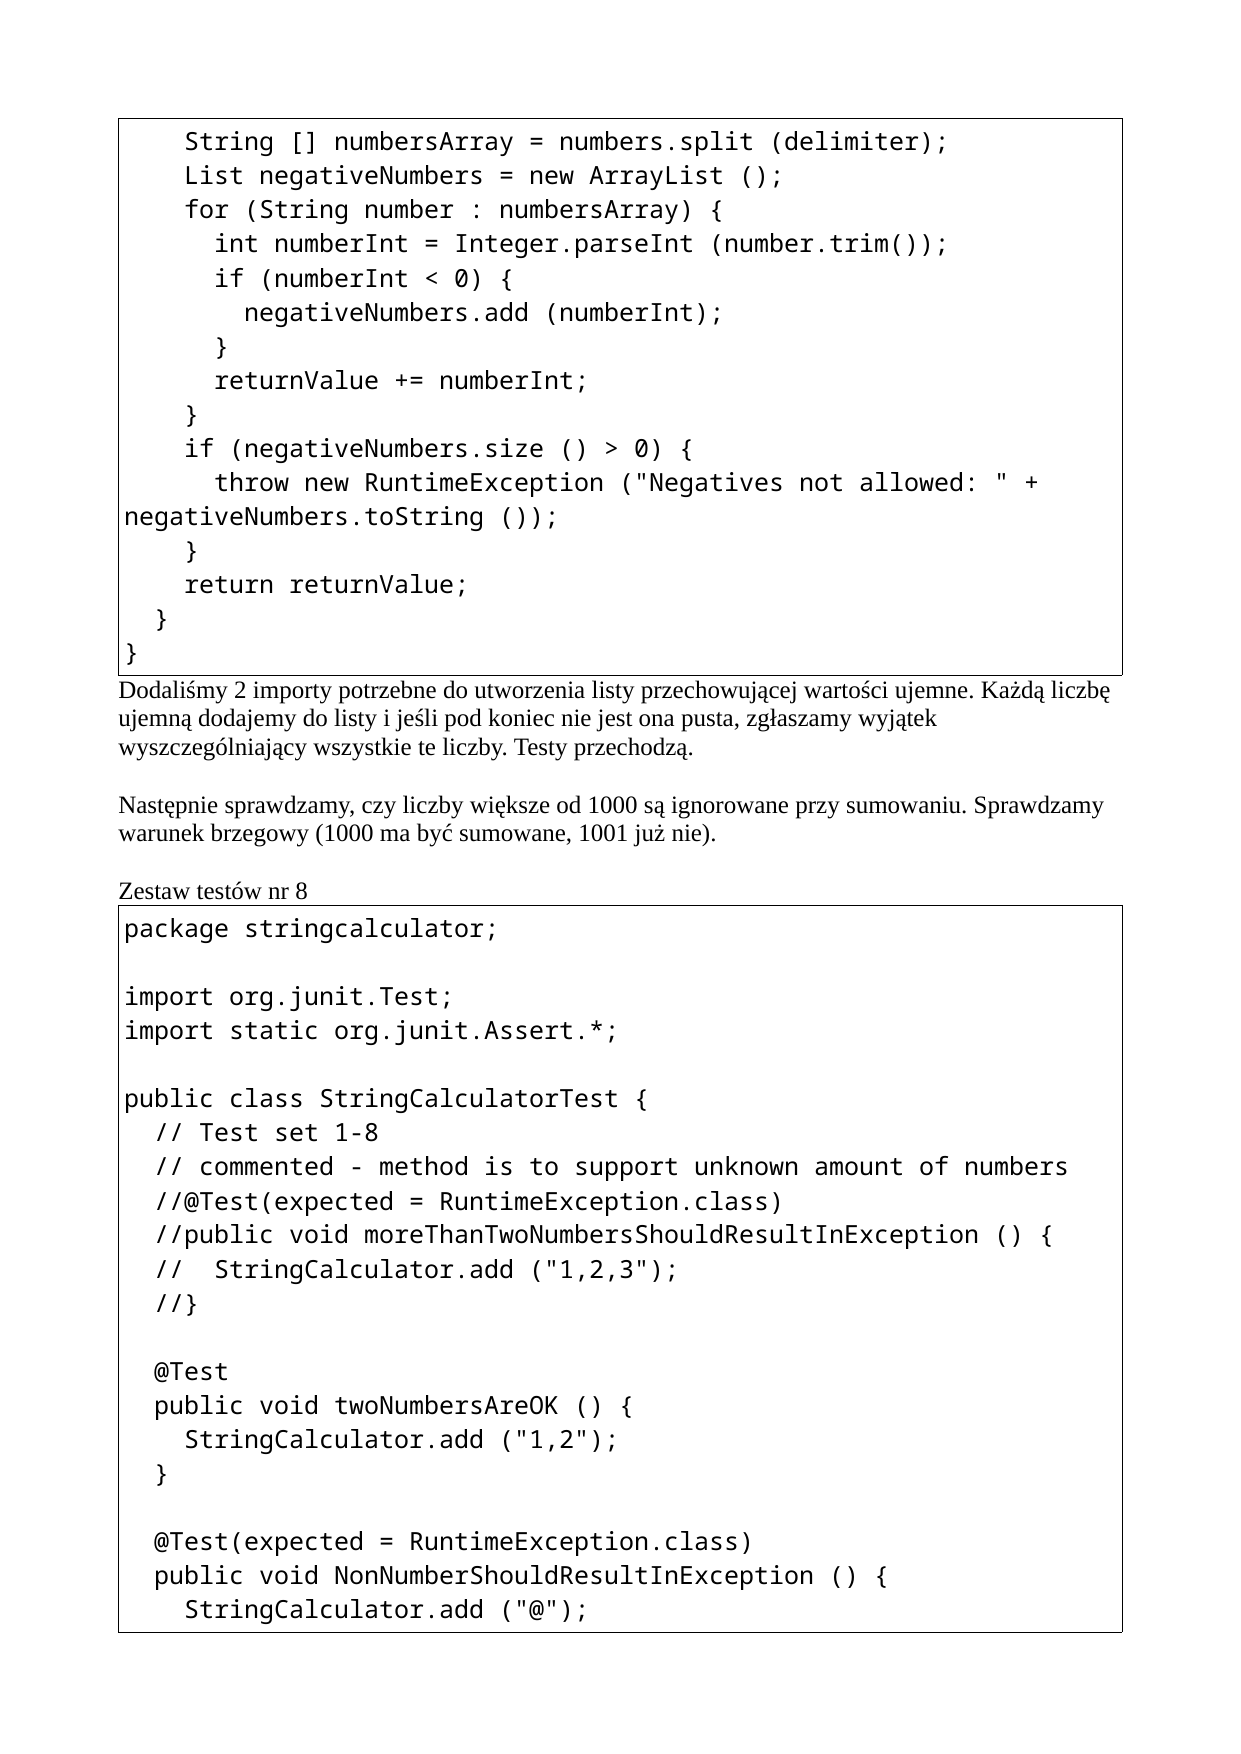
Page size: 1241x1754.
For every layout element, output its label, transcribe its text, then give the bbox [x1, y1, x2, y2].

text Zestaw testów nr 8 [118, 876, 1122, 905]
text Następnie sprawdzamy, czy liczby większe od 1000 są ignorowane przy sumowaniu. Sprawdzamy warunek brzegowy (1000 ma być sumowane, 1001 już nie). [118, 790, 1122, 847]
text Dodaliśmy 2 importy potrzebne do utworzenia listy przechowującej wartości ujemne. Każdą liczbę ujemną dodajemy do listy i jeśli pod koniec nie jest ona pusta, zgłaszamy wyjątek wyszczególniający wszystkie te liczby. Testy przechodzą. [118, 676, 1122, 761]
table_header String [] numbersArray = numbers.split (delimiter); List negativeNumbers = new ArrayList (); for (String number : numbersArray) { int numberInt = Integer.parseInt (number.trim()); if (numberInt < 0) { negativeNumbers.add (numberInt); } returnValue += numberInt; } if (negativeNumbers.size () > 0) { throw new RuntimeException ("Negatives not allowed: " + negativeNumbers.toString ()); } return returnValue; } } [119, 119, 1122, 675]
table_header package stringcalculator; import org.junit.Test; import static org.junit.Assert.*; public class StringCalculatorTest { // Test set 1-8 // commented - method is to support unknown amount of numbers //@Test(expected = RuntimeException.class) //public void moreThanTwoNumbersShouldResultInException () { // StringCalculator.add ("1,2,3"); //} @Test public void twoNumbersAreOK () { StringCalculator.add ("1,2"); } @Test(expected = RuntimeException.class) public void NonNumberShouldResultInException () { StringCalculator.add ("@"); [119, 906, 1122, 1632]
